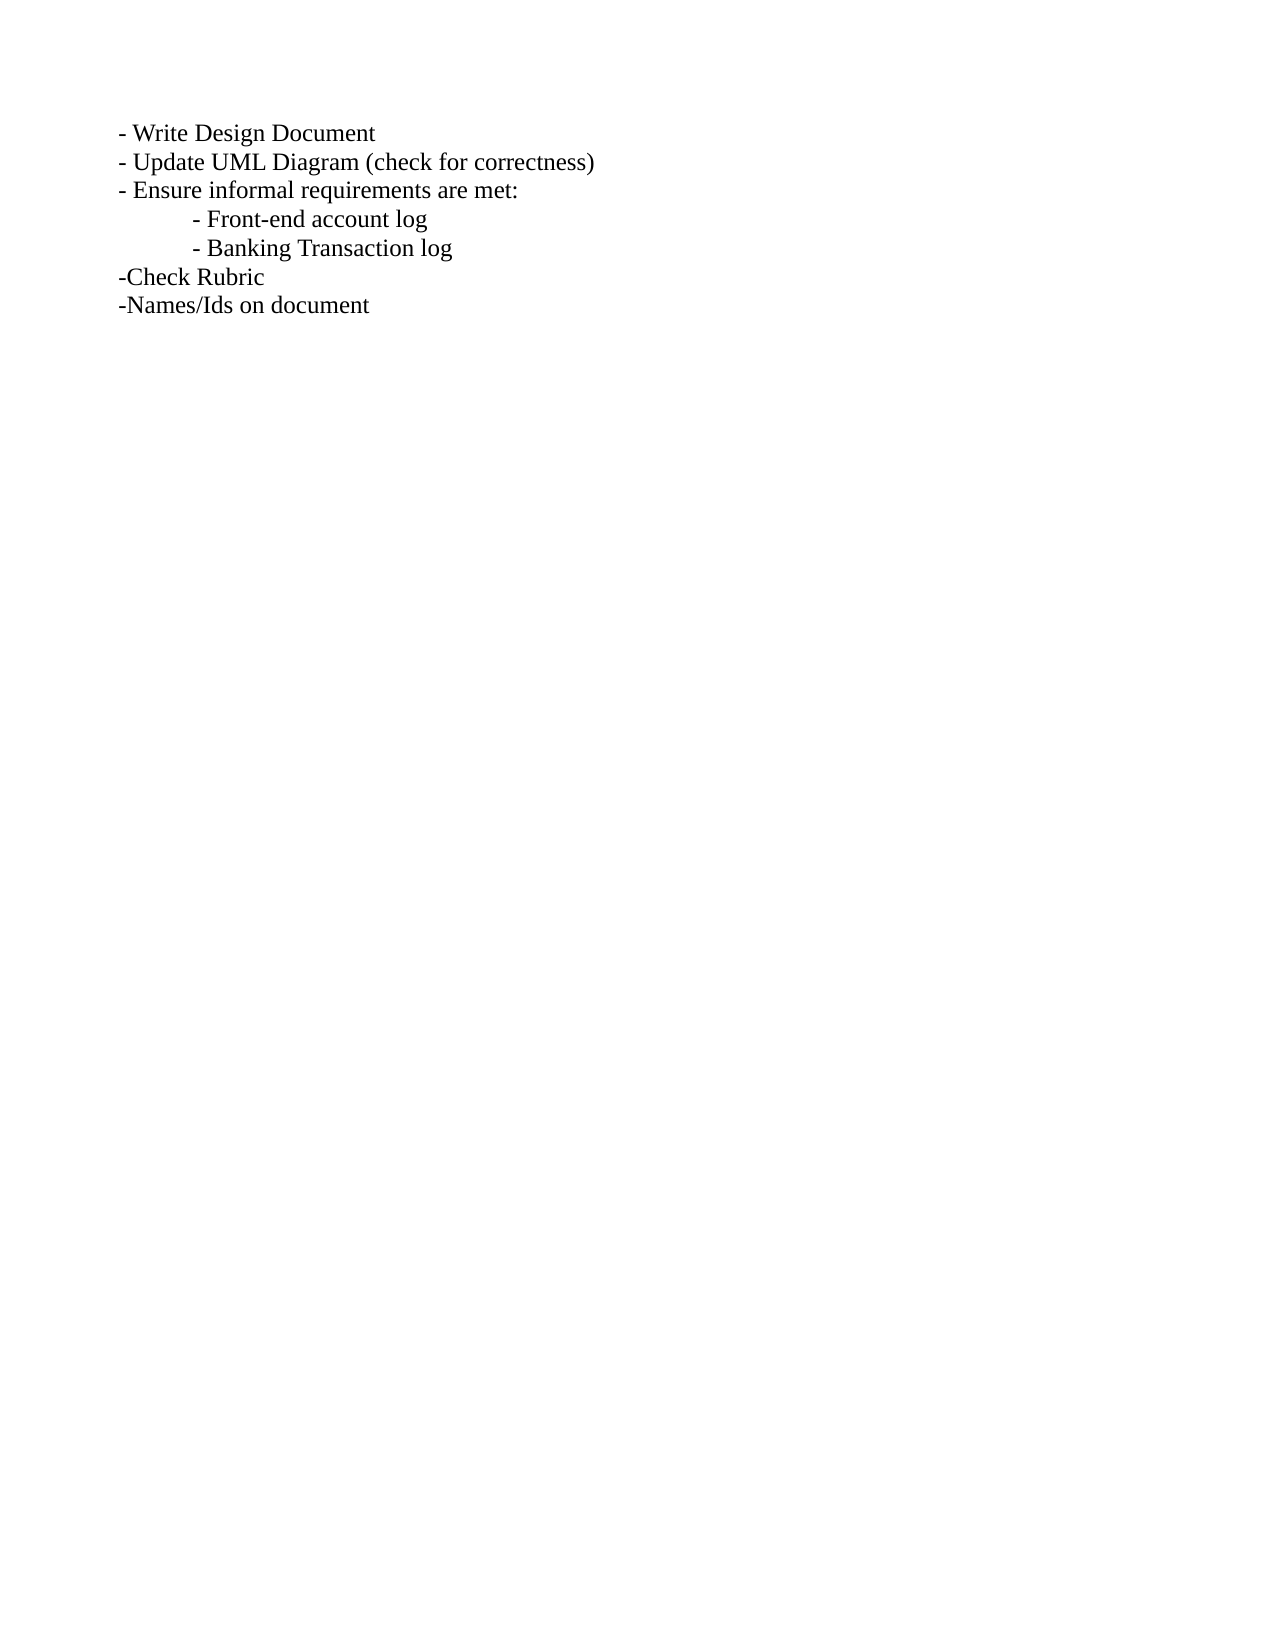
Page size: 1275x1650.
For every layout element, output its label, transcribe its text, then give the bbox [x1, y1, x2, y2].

text -Check Rubric [118, 262, 1157, 291]
text -Names/Ids on document [118, 291, 1157, 319]
text - Ensure informal requirements are met: [118, 176, 1157, 204]
text - Update UML Diagram (check for correctness) [118, 147, 1157, 176]
text - Banking Transaction log [192, 233, 1157, 262]
text - Write Design Document [118, 118, 1157, 147]
text - Front-end account log [192, 204, 1157, 233]
